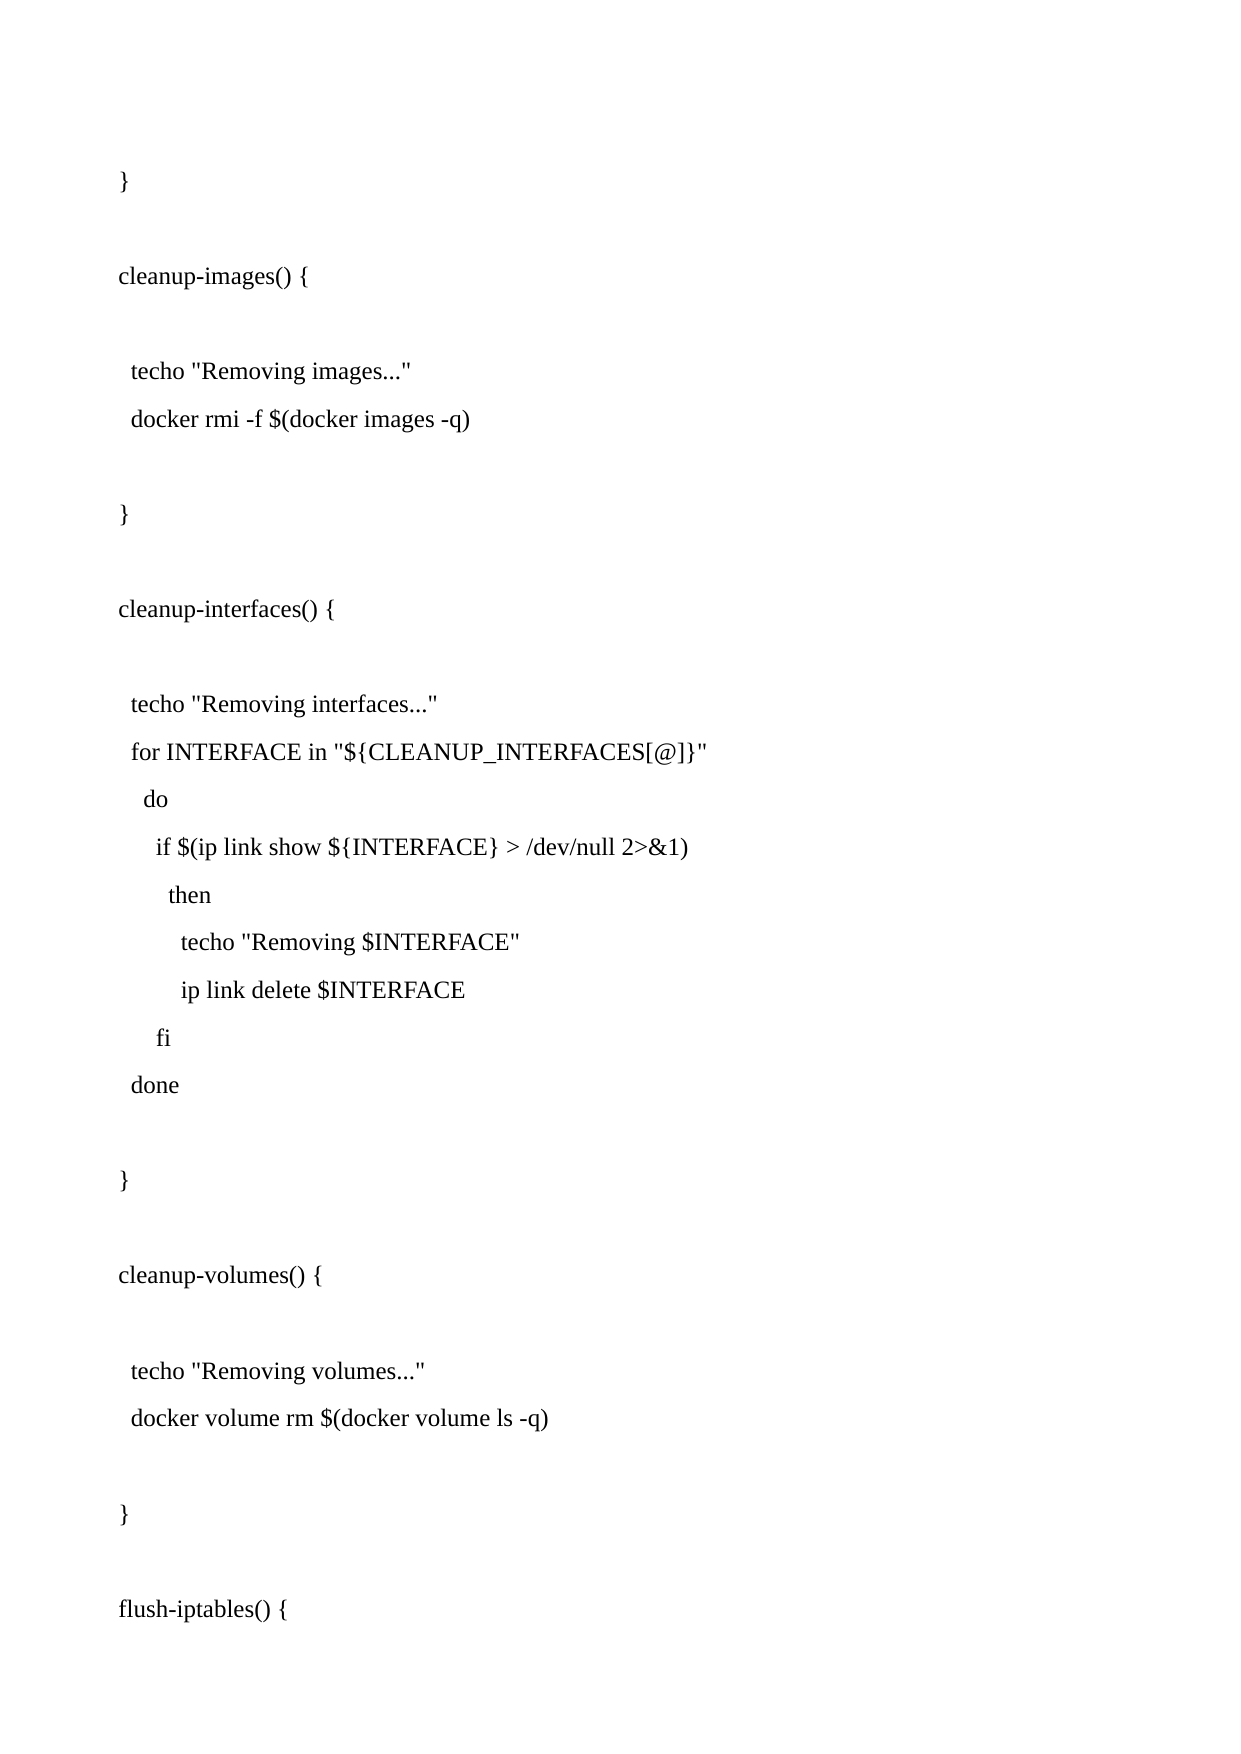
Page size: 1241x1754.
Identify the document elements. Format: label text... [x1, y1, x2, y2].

text } [118, 499, 1122, 528]
text } [118, 1499, 1122, 1527]
text ip link delete $INTERFACE [118, 975, 1122, 1004]
text then [118, 880, 1122, 908]
text cleanup-volumes() { [118, 1261, 1122, 1289]
text techo "Removing images..." [118, 356, 1122, 385]
text docker rmi -f $(docker images -q) [118, 404, 1122, 432]
text if $(ip link show ${INTERFACE} > /dev/null 2>&1) [118, 832, 1122, 861]
text fi [118, 1023, 1122, 1051]
text cleanup-interfaces() { [118, 594, 1122, 623]
text flush-iptables() { [118, 1594, 1122, 1623]
text done [118, 1070, 1122, 1099]
text techo "Removing $INTERFACE" [118, 927, 1122, 956]
text do [118, 784, 1122, 813]
text for INTERFACE in "${CLEANUP_INTERFACES[@]}" [118, 737, 1122, 766]
text } [118, 166, 1122, 194]
text docker volume rm $(docker volume ls -q) [118, 1403, 1122, 1432]
text cleanup-images() { [118, 261, 1122, 290]
text techo "Removing volumes..." [118, 1356, 1122, 1384]
text techo "Removing interfaces..." [118, 689, 1122, 718]
text } [118, 1165, 1122, 1194]
